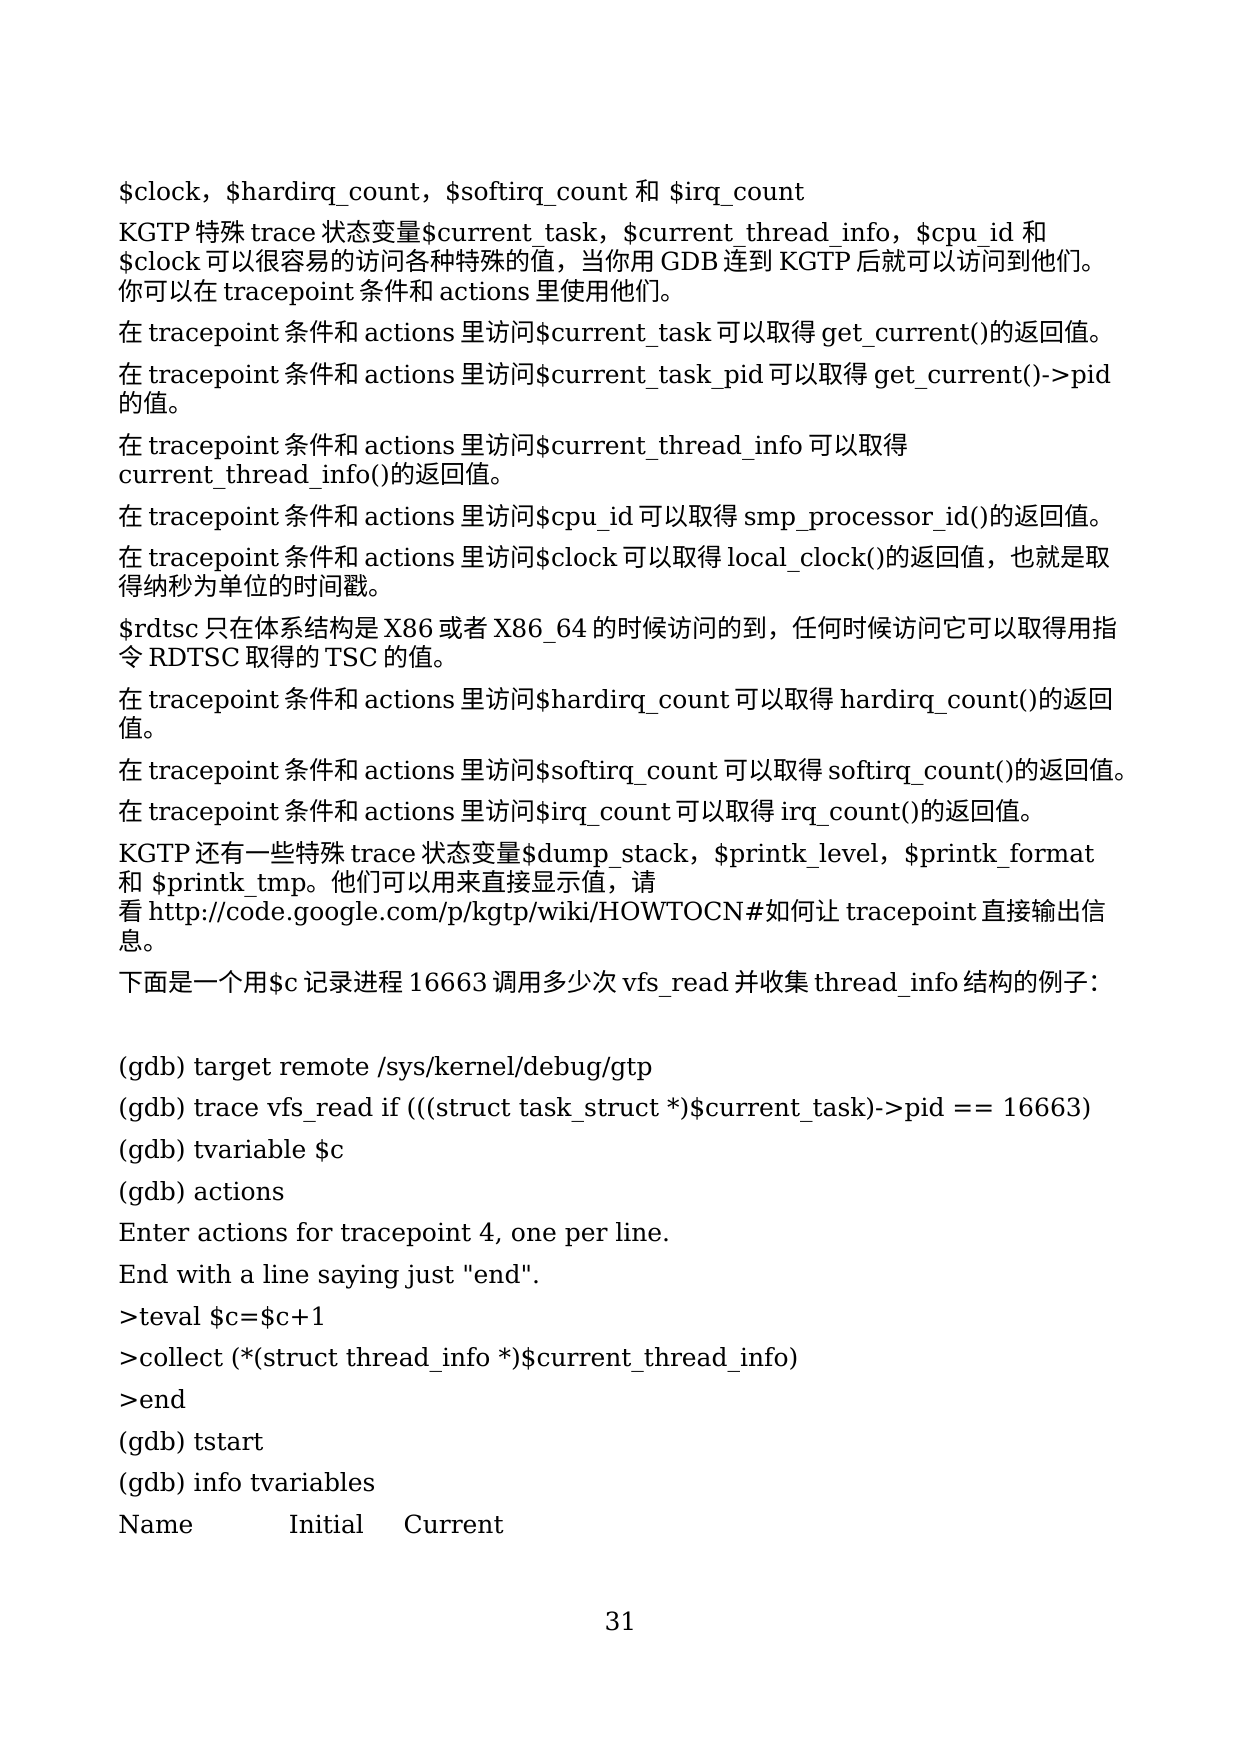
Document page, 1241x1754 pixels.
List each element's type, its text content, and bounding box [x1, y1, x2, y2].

text Enter actions for tracepoint 4, one per line. [118, 1218, 1122, 1248]
text 在tracepoint条件和actions里访问$current_task_pid可以取得get_current()->pid的值。 [118, 360, 1122, 418]
text 在tracepoint条件和actions里访问$irq_count可以取得irq_count()的返回值。 [118, 798, 1122, 827]
text 在tracepoint条件和actions里访问$hardirq_count可以取得hardirq_count()的返回值。 [118, 685, 1122, 743]
text (gdb) actions [118, 1177, 1122, 1206]
text >teval $c=$c+1 [118, 1302, 1122, 1331]
text (gdb) target remote /sys/kernel/debug/gtp [118, 1052, 1122, 1081]
text >end [118, 1385, 1122, 1414]
text KGTP还有一些特殊trace状态变量$dump_stack，$printk_level，$printk_format 和 $printk_tmp。他们可以用来直接显示值，请看http://code.google.com/p/kgtp/wiki/HOWTOCN#如何让tracepoint直接输出信息。 [118, 839, 1122, 956]
text 在tracepoint条件和actions里访问$clock可以取得local_clock()的返回值，也就是取得纳秒为单位的时间戳。 [118, 543, 1122, 602]
text $rdtsc只在体系结构是X86或者X86_64的时候访问的到，任何时候访问它可以取得用指令RDTSC取得的TSC的值。 [118, 614, 1122, 673]
text (gdb) trace vfs_read if (((struct task_struct *)$current_task)->pid == 16663) [118, 1093, 1122, 1123]
text 在tracepoint条件和actions里访问$cpu_id可以取得smp_processor_id()的返回值。 [118, 502, 1122, 531]
text End with a line saying just "end". [118, 1260, 1122, 1289]
text KGTP特殊trace状态变量$current_task，$current_thread_info，$cpu_id 和 $clock可以很容易的访问各种特殊的值，当你用GDB连到KGTP后就可以访问到他们。 你可以在tracepoint条件和actions里使用他们。 [118, 218, 1122, 306]
text >collect (*(struct thread_info *)$current_thread_info) [118, 1343, 1122, 1373]
text 在tracepoint条件和actions里访问$current_thread_info可以取得current_thread_info()的返回值。 [118, 431, 1122, 489]
text (gdb) info tvariables [118, 1468, 1122, 1498]
text (gdb) tstart [118, 1427, 1122, 1456]
text Name Initial Current [118, 1510, 1122, 1539]
text $clock，$hardirq_count，$softirq_count 和 $irq_count [118, 177, 1122, 206]
text 下面是一个用$c记录进程16663调用多少次vfs_read并收集thread_info结构的例子： [118, 968, 1122, 998]
text (gdb) tvariable $c [118, 1135, 1122, 1164]
text 在tracepoint条件和actions里访问$softirq_count可以取得softirq_count()的返回值。 [118, 756, 1122, 785]
text 在tracepoint条件和actions里访问$current_task可以取得get_current()的返回值。 [118, 318, 1122, 348]
